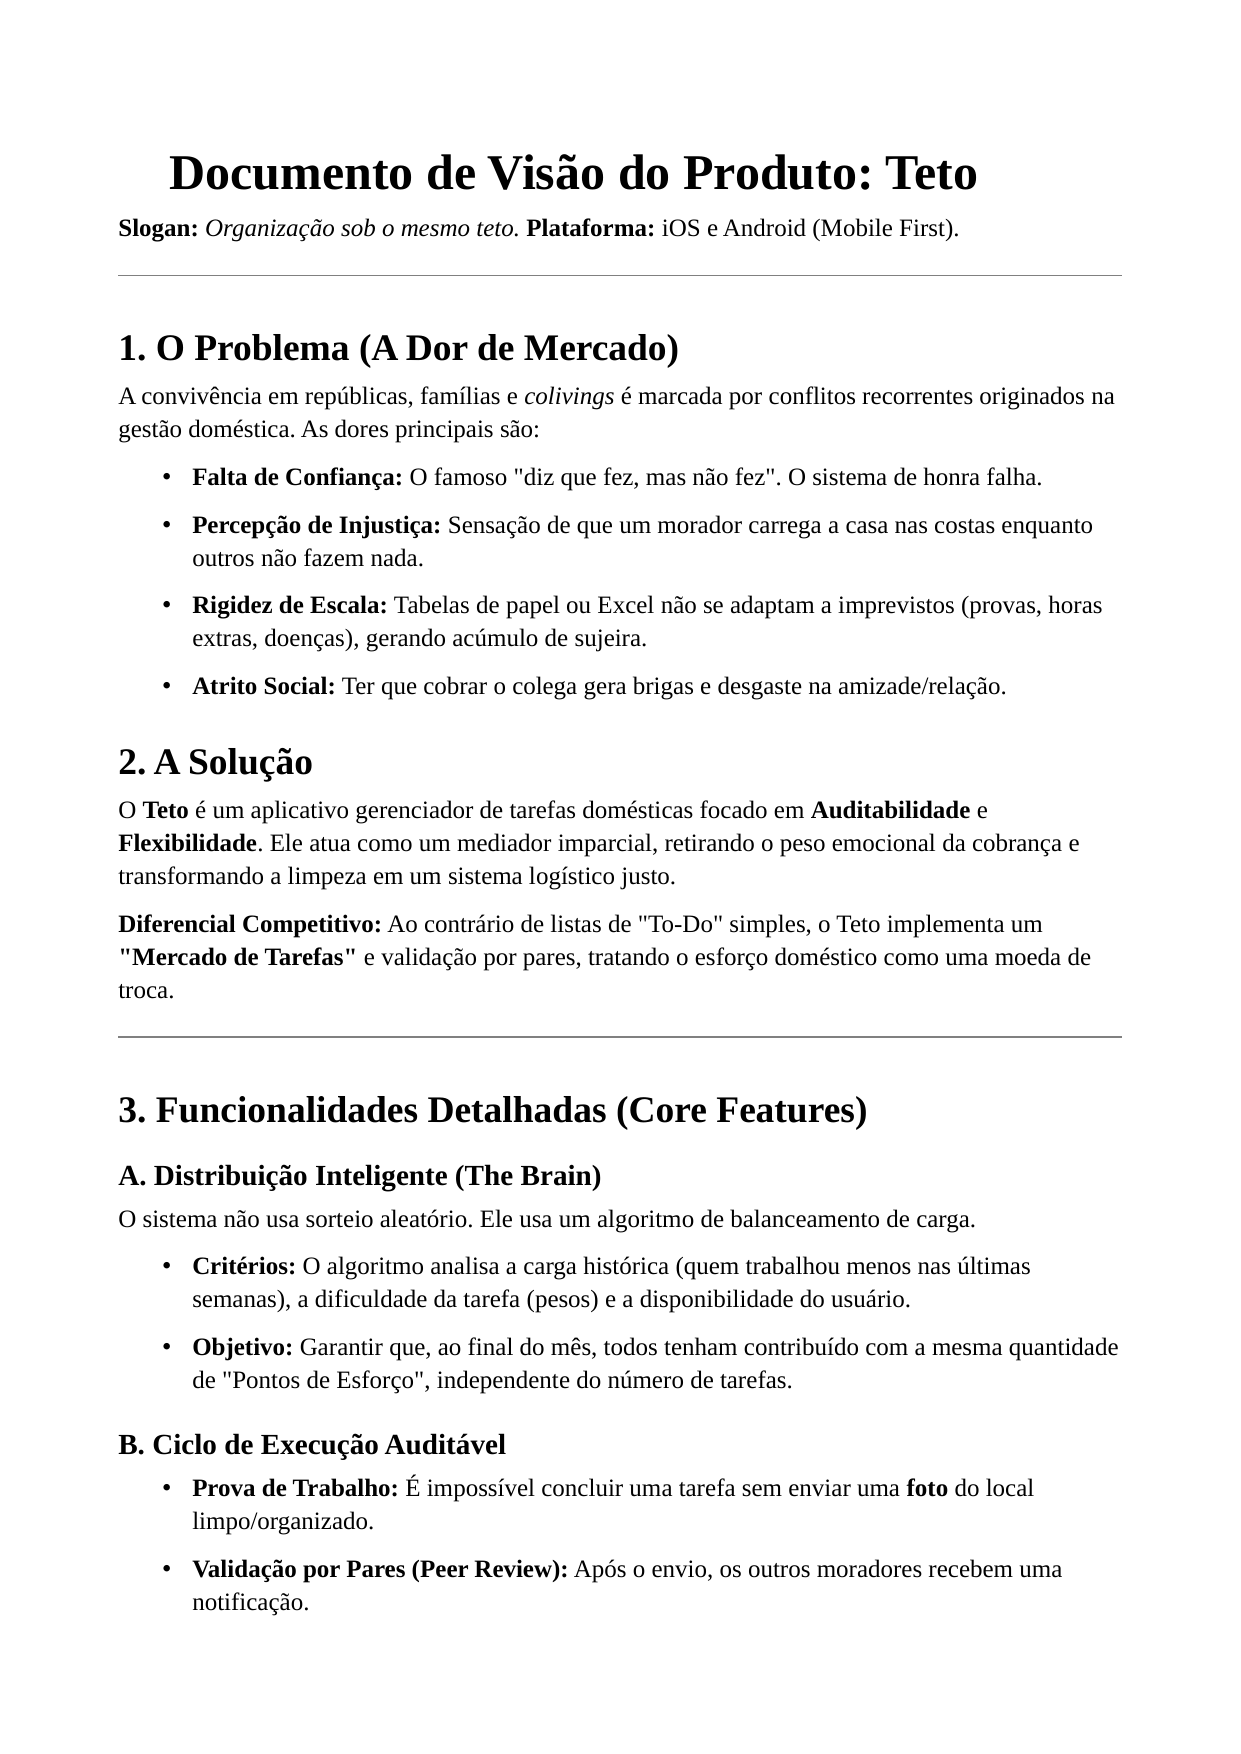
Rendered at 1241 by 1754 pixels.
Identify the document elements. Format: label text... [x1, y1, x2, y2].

subtitle B. Ciclo de Execução Auditável [118, 1427, 1122, 1461]
list Critérios: O algoritmo analisa a carga histórica (quem trabalhou menos nas últimas semanas), a dificuldade da tarefa (pesos) e a disponibilidade do usuário. [162, 1251, 1122, 1313]
list Falta de Confiança: O famoso "diz que fez, mas não fez". O sistema de honra falha. [162, 462, 1122, 491]
text Slogan: Organização sob o mesmo teto. Plataforma: iOS e Android (Mobile First). [118, 213, 1122, 242]
list Validação por Pares (Peer Review): Após o envio, os outros moradores recebem uma notificação. [162, 1554, 1122, 1616]
list Objetivo: Garantir que, ao final do mês, todos tenham contribuído com a mesma quantidade de "Pontos de Esforço", independente do número de tarefas. [162, 1332, 1122, 1394]
list Atrito Social: Ter que cobrar o colega gera brigas e desgaste na amizade/relação. [162, 671, 1122, 700]
list Prova de Trabalho: É impossível concluir uma tarefa sem enviar uma foto do local limpo/organizado. [162, 1473, 1122, 1535]
list Percepção de Injustiça: Sensação de que um morador carrega a casa nas costas enquanto outros não fazem nada. [162, 510, 1122, 571]
text O Teto é um aplicativo gerenciador de tarefas domésticas focado em Auditabilidade e Flexibilidade. Ele atua como um mediador imparcial, retirando o peso emocional da cobrança e transformando a limpeza em um sistema logístico justo. [118, 795, 1122, 890]
subtitle A. Distribuição Inteligente (The Brain) [118, 1158, 1122, 1191]
text Diferencial Competitivo: Ao contrário de listas de "To-Do" simples, o Teto implementa um "Mercado de Tarefas" e validação por pares, tratando o esforço doméstico como uma moeda de troca. [118, 909, 1122, 1003]
subtitle 📁 Documento de Visão do Produto: Teto [118, 143, 1122, 201]
subtitle 3. Funcionalidades Detalhadas (Core Features) [118, 1087, 1122, 1131]
list Rigidez de Escala: Tabelas de papel ou Excel não se adaptam a imprevistos (provas, horas extras, doenças), gerando acúmulo de sujeira. [162, 590, 1122, 652]
text O sistema não usa sorteio aleatório. Ele usa um algoritmo de balanceamento de carga. [118, 1204, 1122, 1232]
text A convivência em repúblicas, famílias e colivings é marcada por conflitos recorrentes originados na gestão doméstica. As dores principais são: [118, 381, 1122, 443]
subtitle 2. A Solução [118, 739, 1122, 782]
subtitle 1. O Problema (A Dor de Mercado) [118, 326, 1122, 369]
